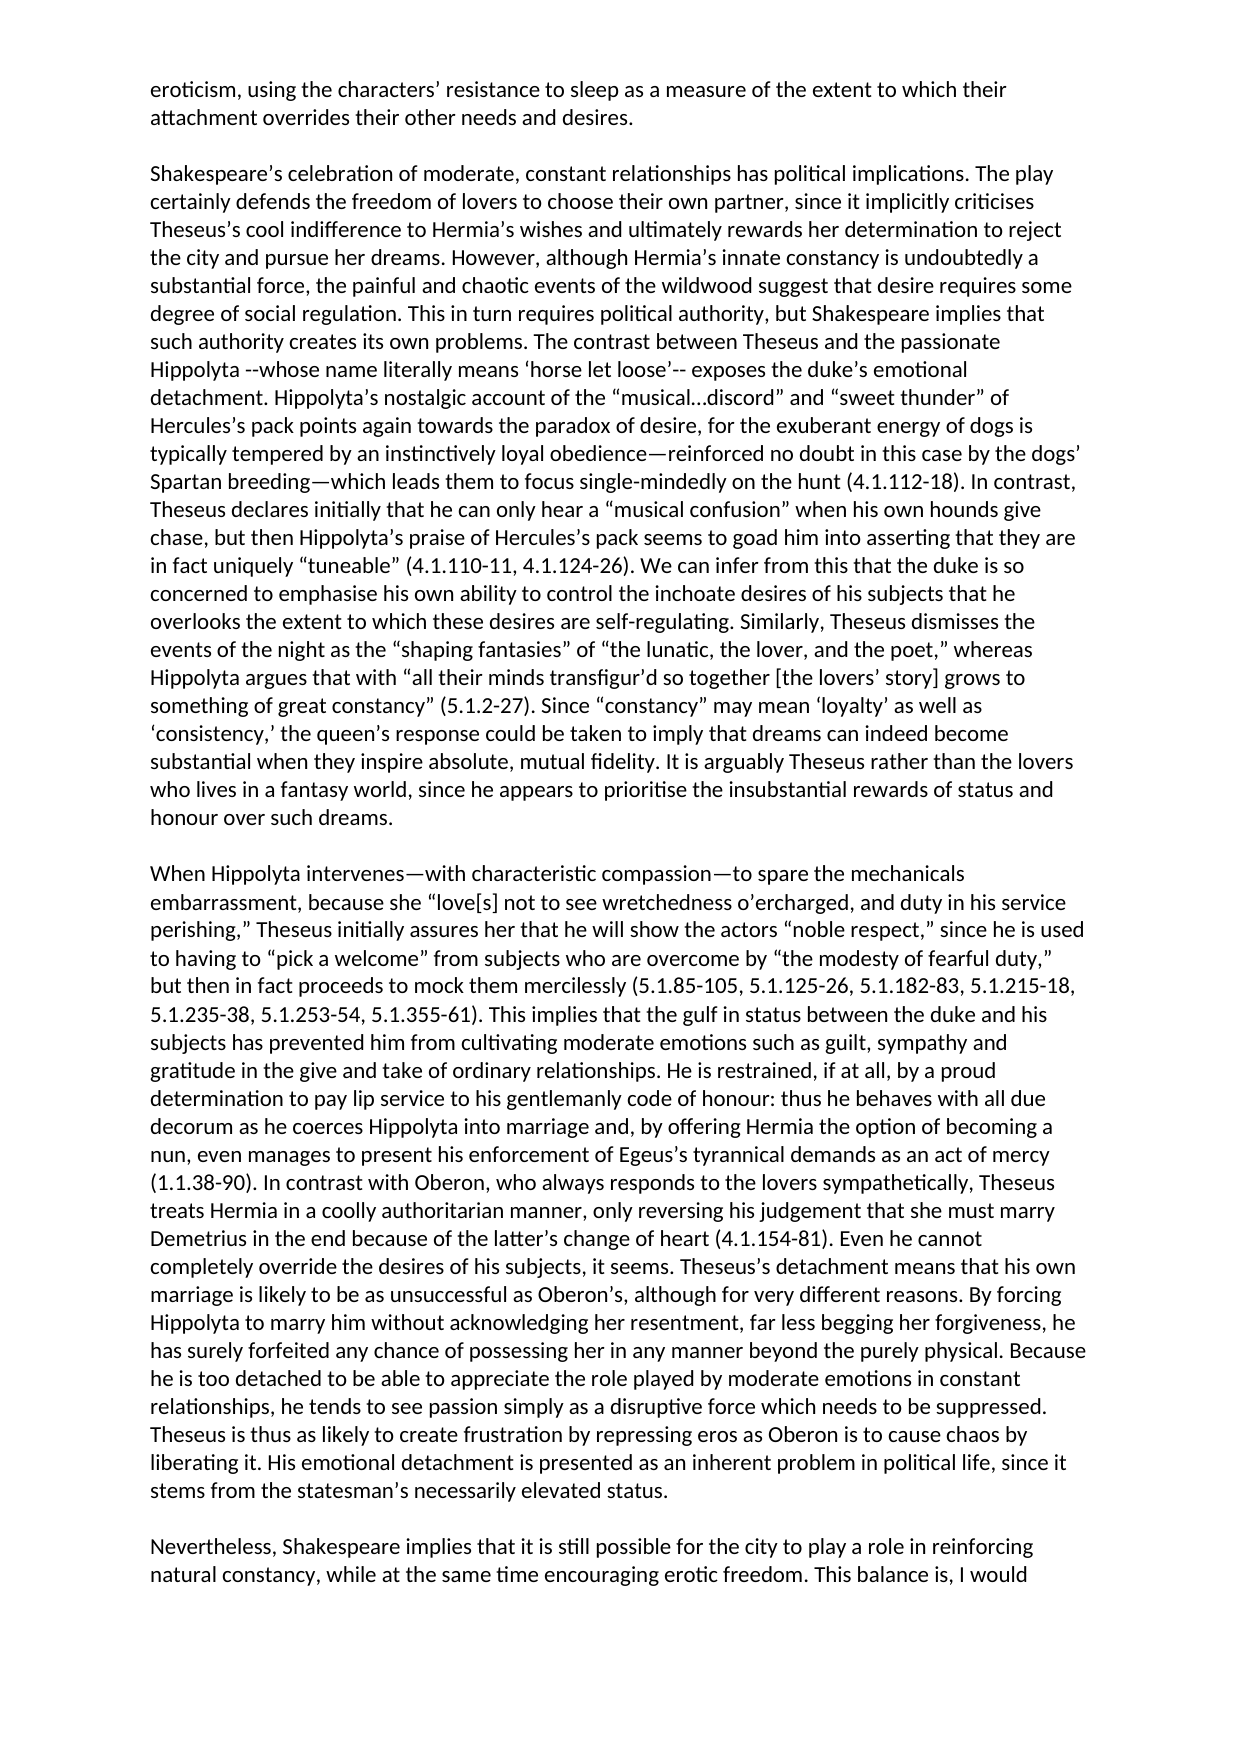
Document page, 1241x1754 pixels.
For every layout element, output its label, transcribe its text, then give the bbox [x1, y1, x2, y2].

text eroticism, using the characters’ resistance to sleep as a measure of the extent to which their attachment overrides their other needs and desires. [150, 75, 1090, 131]
text Nevertheless, Shakespeare implies that it is still possible for the city to play a role in reinforcing natural constancy, while at the same time encouraging erotic freedom. This balance is, I would [150, 1532, 1090, 1588]
text When Hippolyta intervenes—with characteristic compassion—to spare the mechanicals embarrassment, because she “love[s] not to see wretchedness o’ercharged, and duty in his service perishing,” Theseus initially assures her that he will show the actors “noble respect,” since he is used to having to “pick a welcome” from subjects who are overcome by “the modesty of fearful duty,” but then in fact proceeds to mock them mercilessly (5.1.85-105, 5.1.125-26, 5.1.182-83, 5.1.215-18, 5.1.235-38, 5.1.253-54, 5.1.355-61). This implies that the gulf in status between the duke and his subjects has prevented him from cultivating moderate emotions such as guilt, sympathy and gratitude in the give and take of ordinary relationships. He is restrained, if at all, by a proud determination to pay lip service to his gentlemanly code of honour: thus he behaves with all due decorum as he coerces Hippolyta into marriage and, by offering Hermia the option of becoming a nun, even manages to present his enforcement of Egeus’s tyrannical demands as an act of mercy (1.1.38-90). In contrast with Oberon, who always responds to the lovers sympathetically, Theseus treats Hermia in a coolly authoritarian manner, only reversing his judgement that she must marry Demetrius in the end because of the latter’s change of heart (4.1.154-81). Even he cannot completely override the desires of his subjects, it seems. Theseus’s detachment means that his own marriage is likely to be as unsuccessful as Oberon’s, although for very different reasons. By forcing Hippolyta to marry him without acknowledging her resentment, far less begging her forgiveness, he has surely forfeited any chance of possessing her in any manner beyond the purely physical. Because he is too detached to be able to appreciate the role played by moderate emotions in constant relationships, he tends to see passion simply as a disruptive force which needs to be suppressed. Theseus is thus as likely to create frustration by repressing eros as Oberon is to cause chaos by liberating it. His emotional detachment is presented as an inherent problem in political life, since it stems from the statesman’s necessarily elevated status. [150, 859, 1090, 1504]
text Shakespeare’s celebration of moderate, constant relationships has political implications. The play certainly defends the freedom of lovers to choose their own partner, since it implicitly criticises Theseus’s cool indifference to Hermia’s wishes and ultimately rewards her determination to reject the city and pursue her dreams. However, although Hermia’s innate constancy is undoubtedly a substantial force, the painful and chaotic events of the wildwood suggest that desire requires some degree of social regulation. This in turn requires political authority, but Shakespeare implies that such authority creates its own problems. The contrast between Theseus and the passionate Hippolyta --whose name literally means ‘horse let loose’-- exposes the duke’s emotional detachment. Hippolyta’s nostalgic account of the “musical…discord” and “sweet thunder” of Hercules’s pack points again towards the paradox of desire, for the exuberant energy of dogs is typically tempered by an instinctively loyal obedience—reinforced no doubt in this case by the dogs’ Spartan breeding—which leads them to focus single-mindedly on the hunt (4.1.112-18). In contrast, Theseus declares initially that he can only hear a “musical confusion” when his own hounds give chase, but then Hippolyta’s praise of Hercules’s pack seems to goad him into asserting that they are in fact uniquely “tuneable” (4.1.110-11, 4.1.124-26). We can infer from this that the duke is so concerned to emphasise his own ability to control the inchoate desires of his subjects that he overlooks the extent to which these desires are self-regulating. Similarly, Theseus dismisses the events of the night as the “shaping fantasies” of “the lunatic, the lover, and the poet,” whereas Hippolyta argues that with “all their minds transfigur’d so together [the lovers’ story] grows to something of great constancy” (5.1.2-27). Since “constancy” may mean ‘loyalty’ as well as ‘consistency,’ the queen’s response could be taken to imply that dreams can indeed become substantial when they inspire absolute, mutual fidelity. It is arguably Theseus rather than the lovers who lives in a fantasy world, since he appears to prioritise the insubstantial rewards of status and honour over such dreams. [150, 159, 1090, 832]
